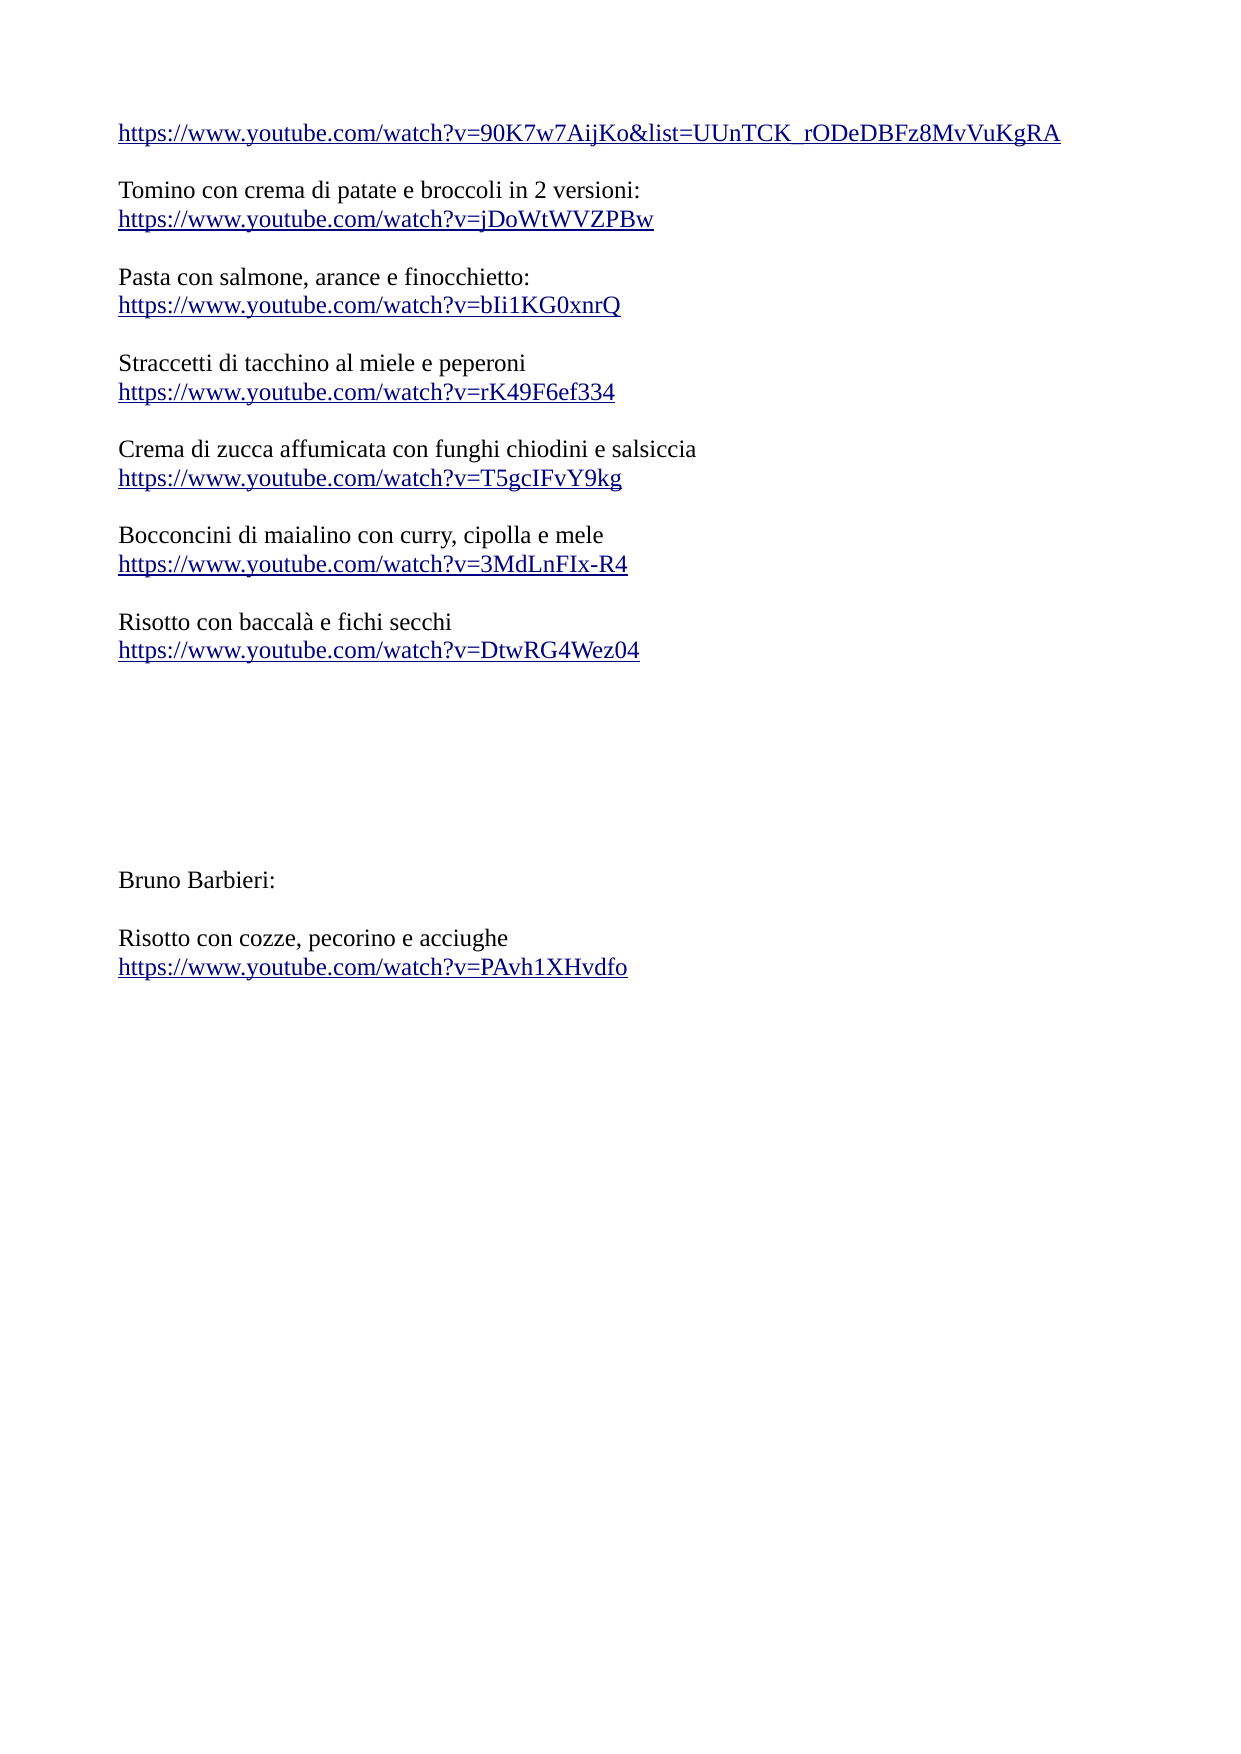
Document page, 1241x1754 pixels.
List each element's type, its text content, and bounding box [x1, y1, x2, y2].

text https://www.youtube.com/watch?v=90K7w7AijKo&list=UUnTCK_rODeDBFz8MvVuKgRA [118, 118, 1122, 147]
text https://www.youtube.com/watch?v=bIi1KG0xnrQ [118, 291, 1122, 319]
text https://www.youtube.com/watch?v=T5gcIFvY9kg [118, 463, 1122, 492]
text Crema di zucca affumicata con funghi chiodini e salsiccia [118, 434, 1122, 463]
text https://www.youtube.com/watch?v=rK49F6ef334 [118, 377, 1122, 406]
text https://www.youtube.com/watch?v=3MdLnFIx-R4 [118, 549, 1122, 578]
text https://www.youtube.com/watch?v=DtwRG4Wez04 [118, 636, 1122, 664]
text Pasta con salmone, arance e finocchietto: [118, 262, 1122, 291]
text Tomino con crema di patate e broccoli in 2 versioni: [118, 176, 1122, 204]
text https://www.youtube.com/watch?v=PAvh1XHvdfo [118, 952, 1122, 981]
text Bruno Barbieri: [118, 866, 1122, 894]
text Risotto con cozze, pecorino e acciughe [118, 923, 1122, 952]
text https://www.youtube.com/watch?v=jDoWtWVZPBw [118, 204, 1122, 233]
text Risotto con baccalà e fichi secchi [118, 607, 1122, 636]
text Straccetti di tacchino al miele e peperoni [118, 348, 1122, 377]
text Bocconcini di maialino con curry, cipolla e mele [118, 521, 1122, 549]
